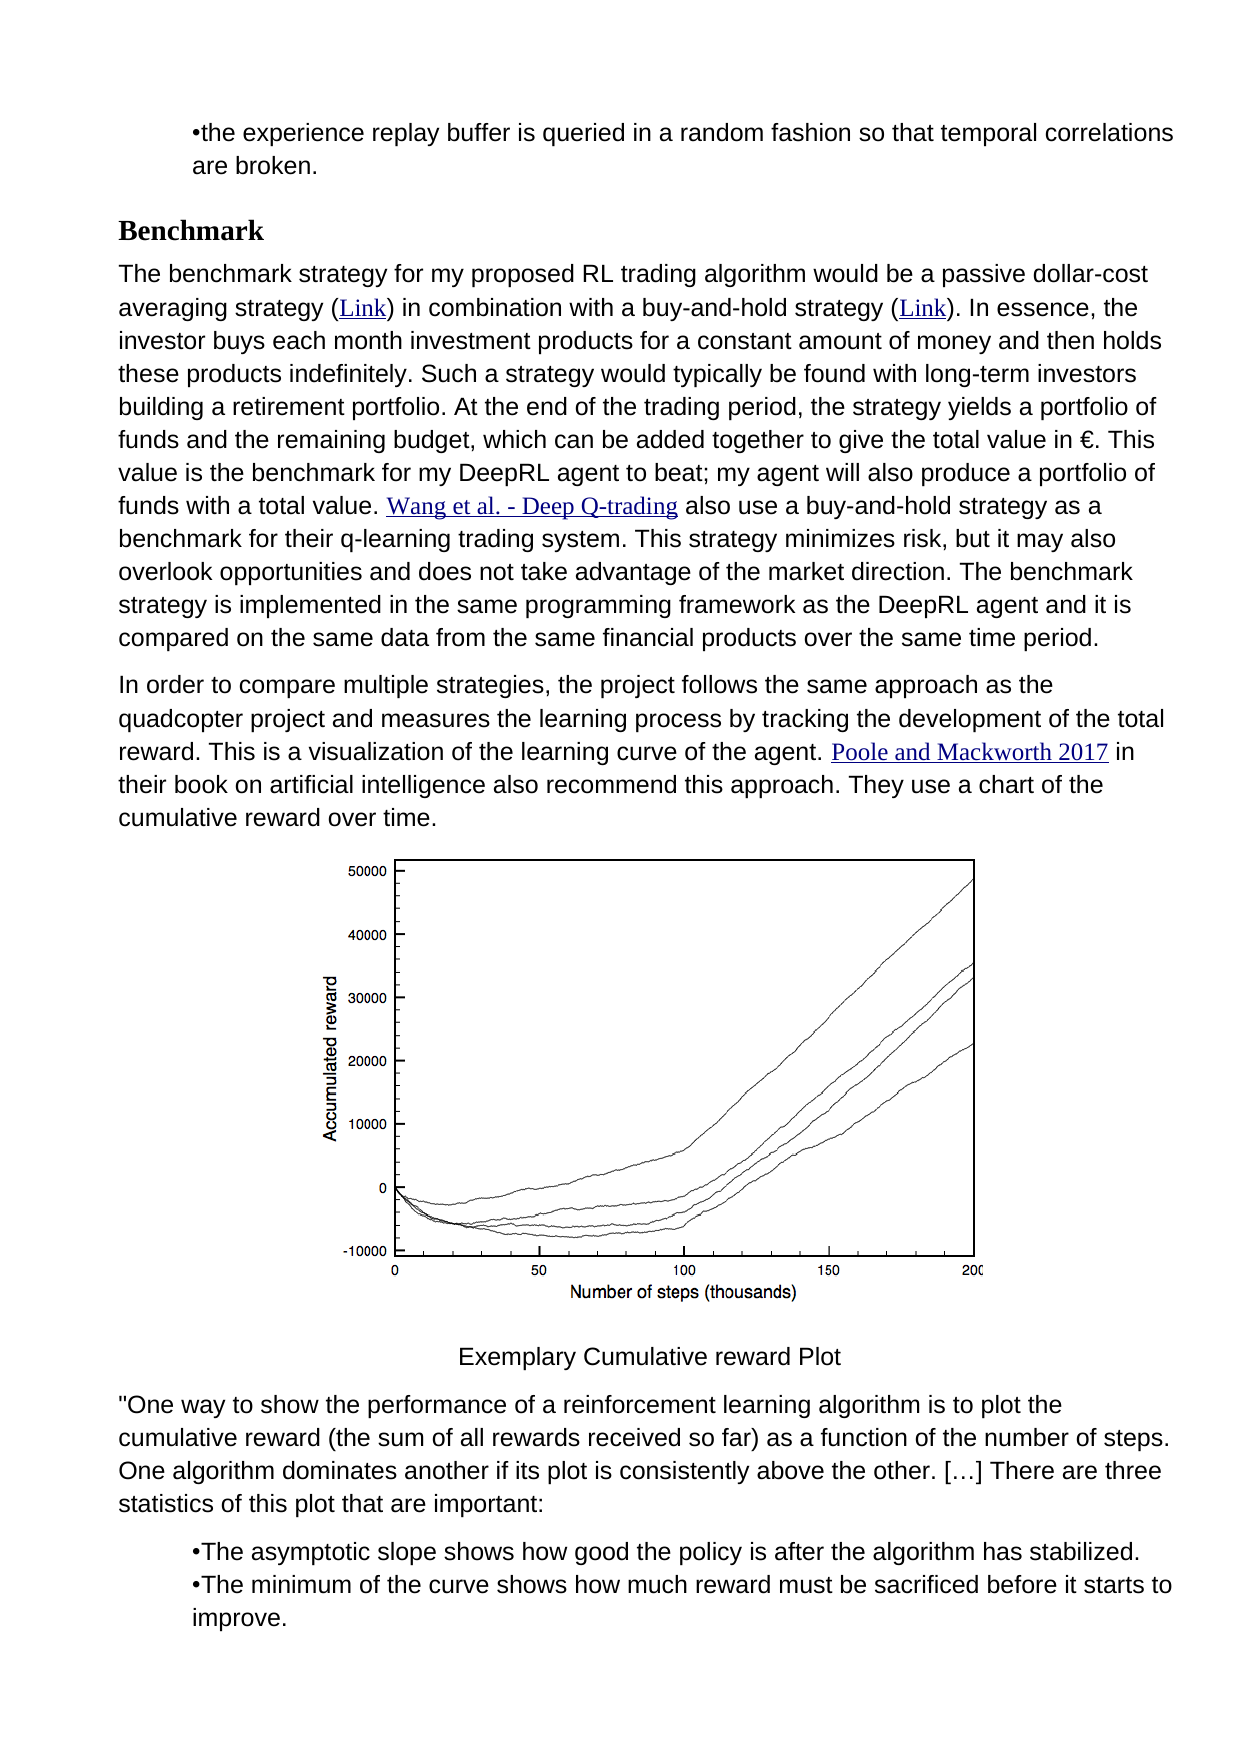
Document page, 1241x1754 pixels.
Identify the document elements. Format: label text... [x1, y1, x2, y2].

list The minimum of the curve shows how much reward must be sacrificed before it starts to improve. [118, 1570, 1181, 1632]
picture [316, 850, 983, 1338]
list The asymptotic slope shows how good the policy is after the algorithm has stabilized. [118, 1537, 1181, 1565]
text In order to compare multiple strategies, the project follows the same approach as the quadcopter project and measures the learning process by tracking the development of the total reward. This is a visualization of the learning curve of the agent. Poole and Mackworth 2017 in their book on artificial intelligence also recommend this approach. They use a chart of the cumulative reward over time. [118, 671, 1181, 831]
text The benchmark strategy for my proposed RL trading algorithm would be a passive dollar-cost averaging strategy (Link) in combination with a buy-and-hold strategy (Link). In essence, the investor buys each month investment products for a constant amount of money and then holds these products indefinitely. Such a strategy would typically be found with long-term investors building a retirement portfolio. At the end of the trading period, the strategy yields a portfolio of funds and the remaining budget, which can be added together to give the total value in €. This value is the benchmark for my DeepRL agent to beat; my agent will also produce a portfolio of funds with a total value. Wang et al. - Deep Q-trading also use a buy-and-hold strategy as a benchmark for their q-learning trading system. This strategy minimizes risk, but it may also overlook opportunities and does not take advantage of the market direction. The benchmark strategy is implemented in the same programming framework as the DeepRL agent and it is compared on the same data from the same financial products over the same time period. [118, 259, 1181, 652]
subtitle Benchmark [118, 213, 1181, 247]
list the experience replay buffer is queried in a random fashion so that temporal correlations are broken. [118, 118, 1181, 180]
text Exemplary Cumulative reward Plot [118, 850, 1181, 1371]
text "One way to show the performance of a reinforcement learning algorithm is to plot the cumulative reward (the sum of all rewards received so far) as a function of the number of steps. One algorithm dominates another if its plot is consistently above the other. […] There are three statistics of this plot that are important: [118, 1390, 1181, 1518]
